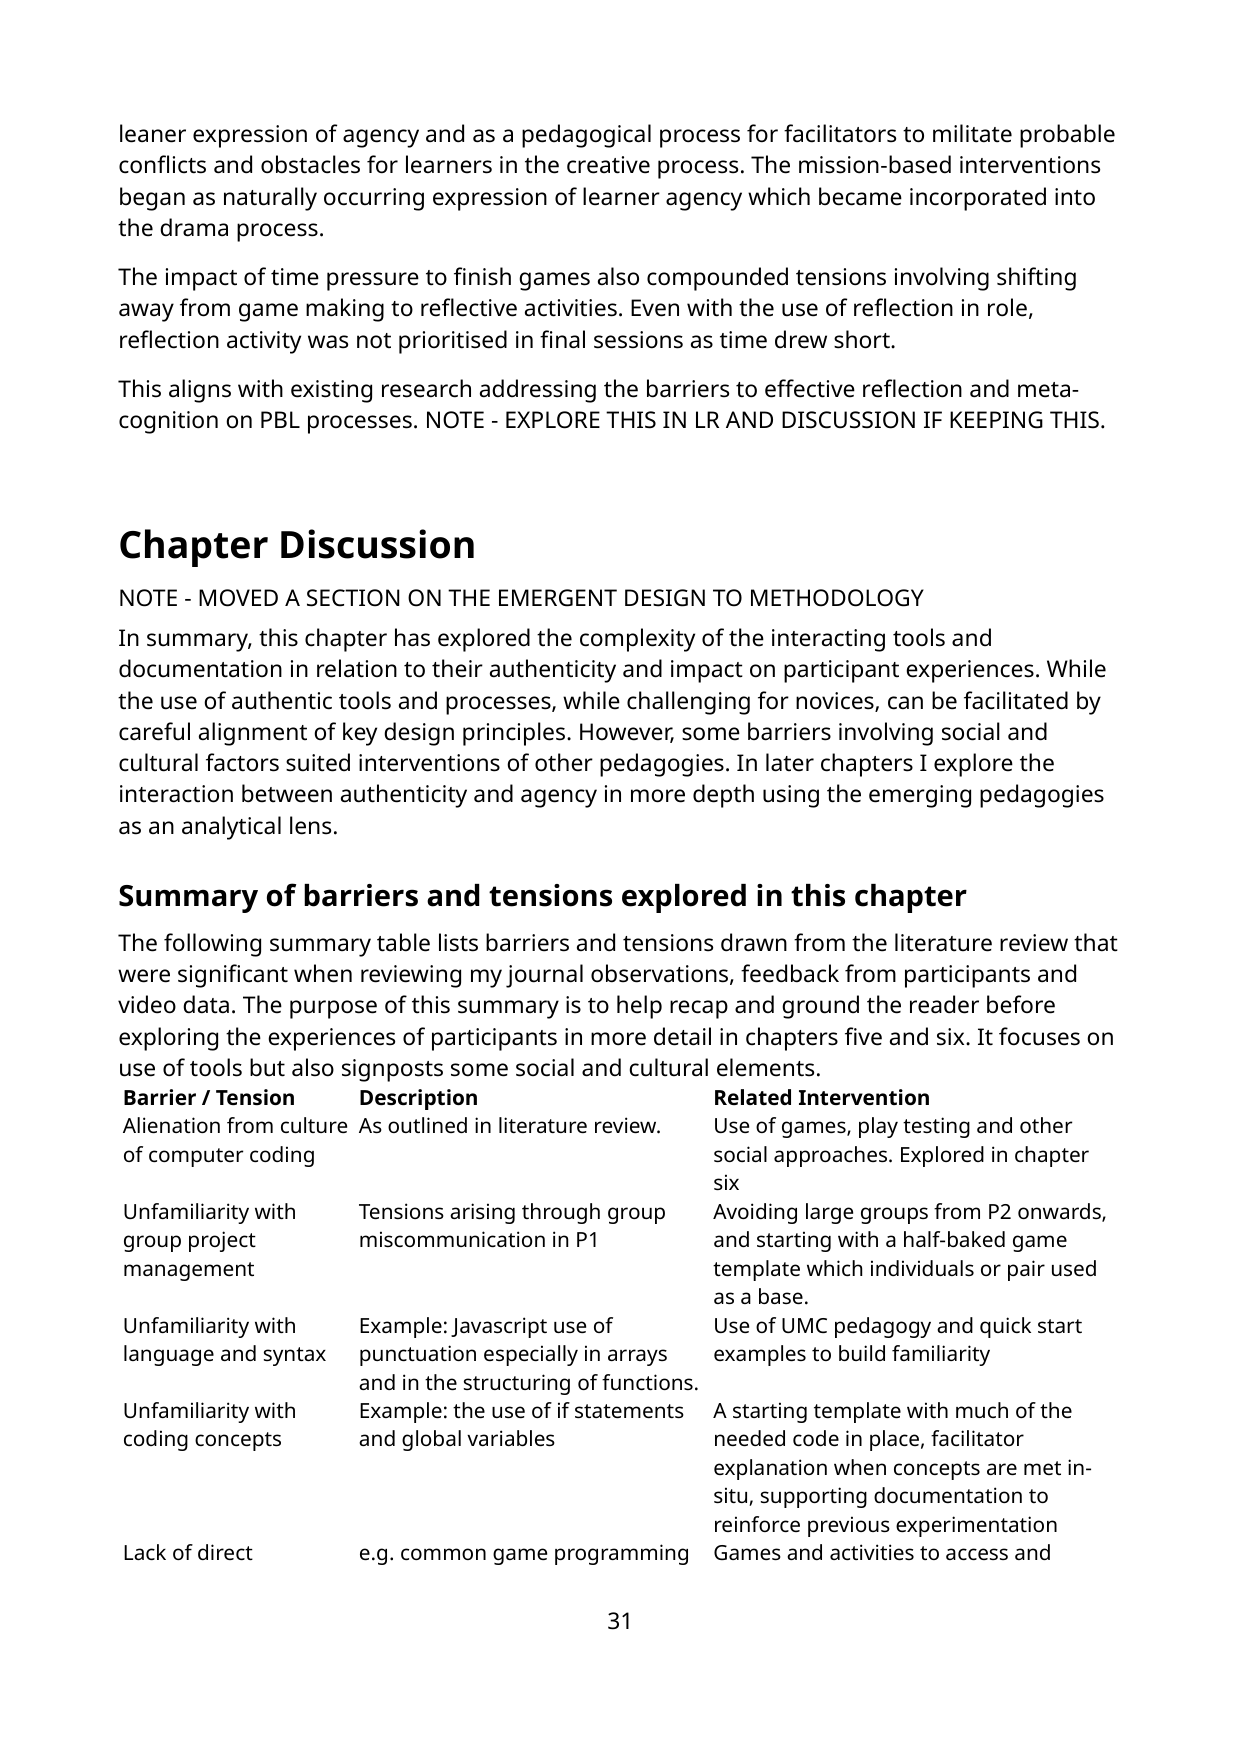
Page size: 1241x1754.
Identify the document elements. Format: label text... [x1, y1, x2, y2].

text leaner expression of agency and as a pedagogical process for facilitators to militate probable conflicts and obstacles for learners in the creative process. The mission-based interventions began as naturally occurring expression of learner agency which became incorporated into the drama process. [118, 118, 1122, 243]
subtitle Chapter Discussion [118, 518, 1122, 569]
text NOTE - MOVED A SECTION ON THE EMERGENT DESIGN TO METHODOLOGY [118, 582, 1122, 613]
table_cell Example: Javascript use of punctuation especially in arrays and in the structuring of functions. [354, 1311, 709, 1396]
table_cell Alienation from culture of computer coding [118, 1112, 354, 1197]
text The following summary table lists barriers and tensions drawn from the literature review that were significant when reviewing my journal observations, feedback from participants and video data. The purpose of this summary is to help recap and ground the reader before exploring the experiences of participants in more detail in chapters five and six. It focuses on use of tools but also signposts some social and cultural elements. [118, 927, 1122, 1083]
table_cell Use of UMC pedagogy and quick start examples to build familiarity [709, 1311, 1122, 1396]
table_cell A starting template with much of the needed code in place, facilitator explanation when concepts are met in-situ, supporting documentation to reinforce previous experimentation [709, 1396, 1122, 1538]
table_cell e.g. common game programming [354, 1538, 709, 1567]
table_cell Tensions arising through group miscommunication in P1 [354, 1197, 709, 1311]
table_header Related Intervention [709, 1083, 1122, 1112]
table_cell Use of games, play testing and other social approaches. Explored in chapter six [709, 1112, 1122, 1197]
table_header Barrier / Tension [118, 1083, 354, 1112]
table_cell As outlined in literature review. [354, 1112, 709, 1197]
table_cell Unfamiliarity with group project management [118, 1197, 354, 1311]
text The impact of time pressure to finish games also compounded tensions involving shifting away from game making to reflective activities. Even with the use of reflection in role, reflection activity was not prioritised in final sessions as time drew short. [118, 261, 1122, 355]
text In summary, this chapter has explored the complexity of the interacting tools and documentation in relation to their authenticity and impact on participant experiences. While the use of authentic tools and processes, while challenging for novices, can be facilitated by careful alignment of key design principles. However, some barriers involving social and cultural factors suited interventions of other pedagogies. In later chapters I explore the interaction between authenticity and agency in more depth using the emerging pedagogies as an analytical lens. [118, 622, 1122, 841]
text This aligns with existing research addressing the barriers to effective reflection and meta-cognition on PBL processes. NOTE - EXPLORE THIS IN LR AND DISCUSSION IF KEEPING THIS. [118, 373, 1122, 435]
table_header Description [354, 1083, 709, 1112]
subtitle Summary of barriers and tensions explored in this chapter [118, 875, 1122, 914]
table_cell Games and activities to access and [709, 1538, 1122, 1567]
table_cell Lack of direct [118, 1538, 354, 1567]
table_cell Unfamiliarity with coding concepts [118, 1396, 354, 1538]
table_cell Unfamiliarity with language and syntax [118, 1311, 354, 1396]
table_cell Avoiding large groups from P2 onwards, and starting with a half-baked game template which individuals or pair used as a base. [709, 1197, 1122, 1311]
table_cell Example: the use of if statements and global variables [354, 1396, 709, 1538]
